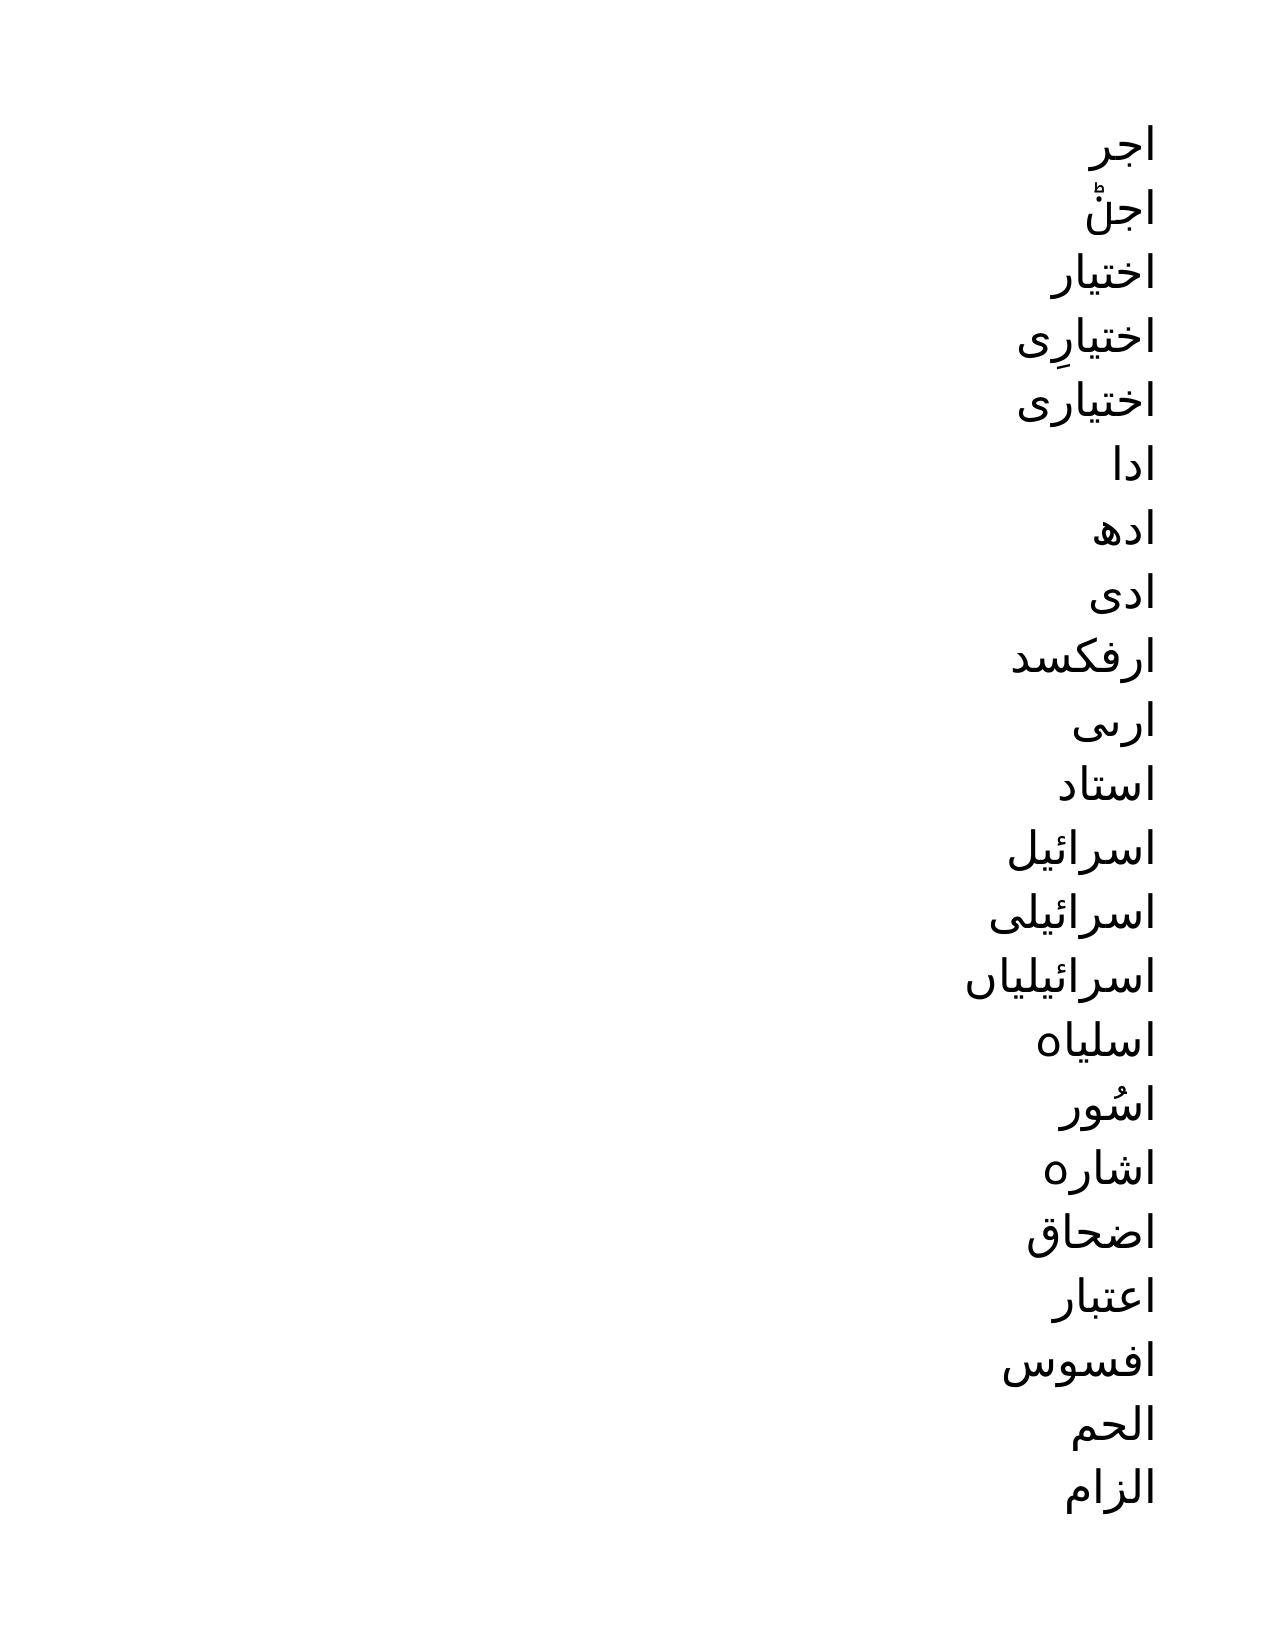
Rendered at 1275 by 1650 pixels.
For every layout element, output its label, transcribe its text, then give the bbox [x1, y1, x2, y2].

text افسوس [118, 1333, 1157, 1387]
text ادی [118, 566, 1157, 619]
text اشارہ [118, 1141, 1157, 1195]
text ارںی [118, 694, 1157, 747]
text اختیارِی [118, 310, 1157, 363]
text استاد [118, 758, 1157, 811]
text ادا [118, 438, 1157, 491]
text اسرائیل [118, 822, 1157, 875]
text اسلیاہ [118, 1013, 1157, 1067]
text اسرائیلی [118, 886, 1157, 939]
text اجر [118, 118, 1157, 171]
text اعتبار [118, 1269, 1157, 1323]
text اسُور [118, 1077, 1157, 1131]
text الحم [118, 1397, 1157, 1451]
text اجݨ [118, 182, 1157, 235]
text اسرائیلیاں [118, 949, 1157, 1003]
text ارفکسد [118, 630, 1157, 683]
text اختیاری [118, 374, 1157, 427]
text اضحاق [118, 1205, 1157, 1259]
text اختیار [118, 246, 1157, 299]
text الزام [118, 1461, 1157, 1514]
text ادھ [118, 502, 1157, 555]
